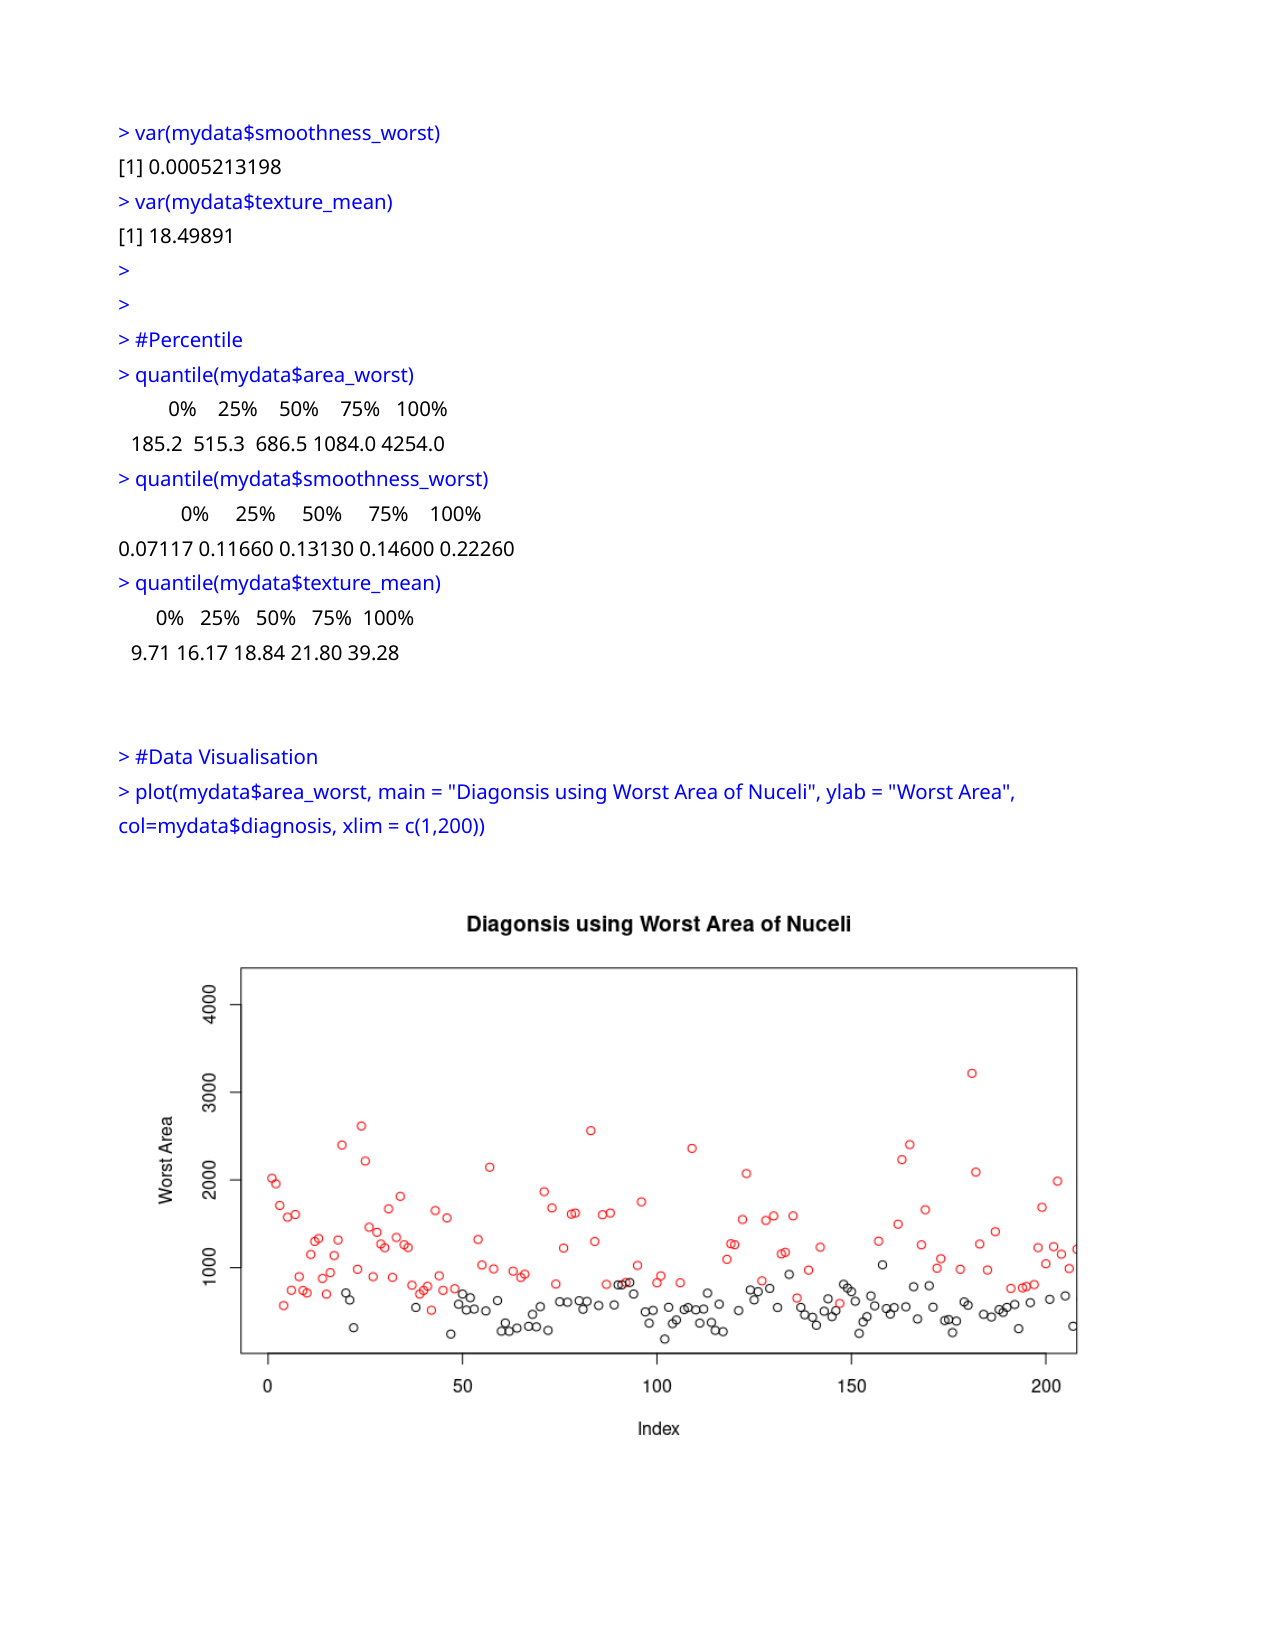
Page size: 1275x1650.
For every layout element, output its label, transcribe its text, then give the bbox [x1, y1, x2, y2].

text 0% 25% 50% 75% 100% [118, 395, 1157, 423]
text [1] 0.0005213198 [118, 153, 1157, 180]
text > #Data Visualisation [118, 743, 1157, 770]
text > quantile(mydata$texture_mean) [118, 569, 1157, 597]
text > var(mydata$smoothness_worst) [118, 118, 1157, 146]
text 9.71 16.17 18.84 21.80 39.28 [118, 638, 1157, 667]
text 185.2 515.3 686.5 1084.0 4254.0 [118, 430, 1157, 458]
picture [153, 881, 1122, 1463]
text > #Percentile [118, 326, 1157, 353]
text > var(mydata$texture_mean) [118, 187, 1157, 215]
text > [118, 291, 1157, 319]
text 0.07117 0.11660 0.13130 0.14600 0.22260 [118, 534, 1157, 562]
text > plot(mydata$area_worst, main = "Diagonsis using Worst Area of Nuceli", ylab = "Worst Area", col=mydata$diagnosis, xlim = c(1,200)) [118, 777, 1157, 839]
text > quantile(mydata$smoothness_worst) [118, 465, 1157, 492]
text > [118, 256, 1157, 284]
text 0% 25% 50% 75% 100% [118, 499, 1157, 527]
text 0% 25% 50% 75% 100% [118, 603, 1157, 632]
text [1] 18.49891 [118, 222, 1157, 249]
text > quantile(mydata$area_worst) [118, 360, 1157, 388]
